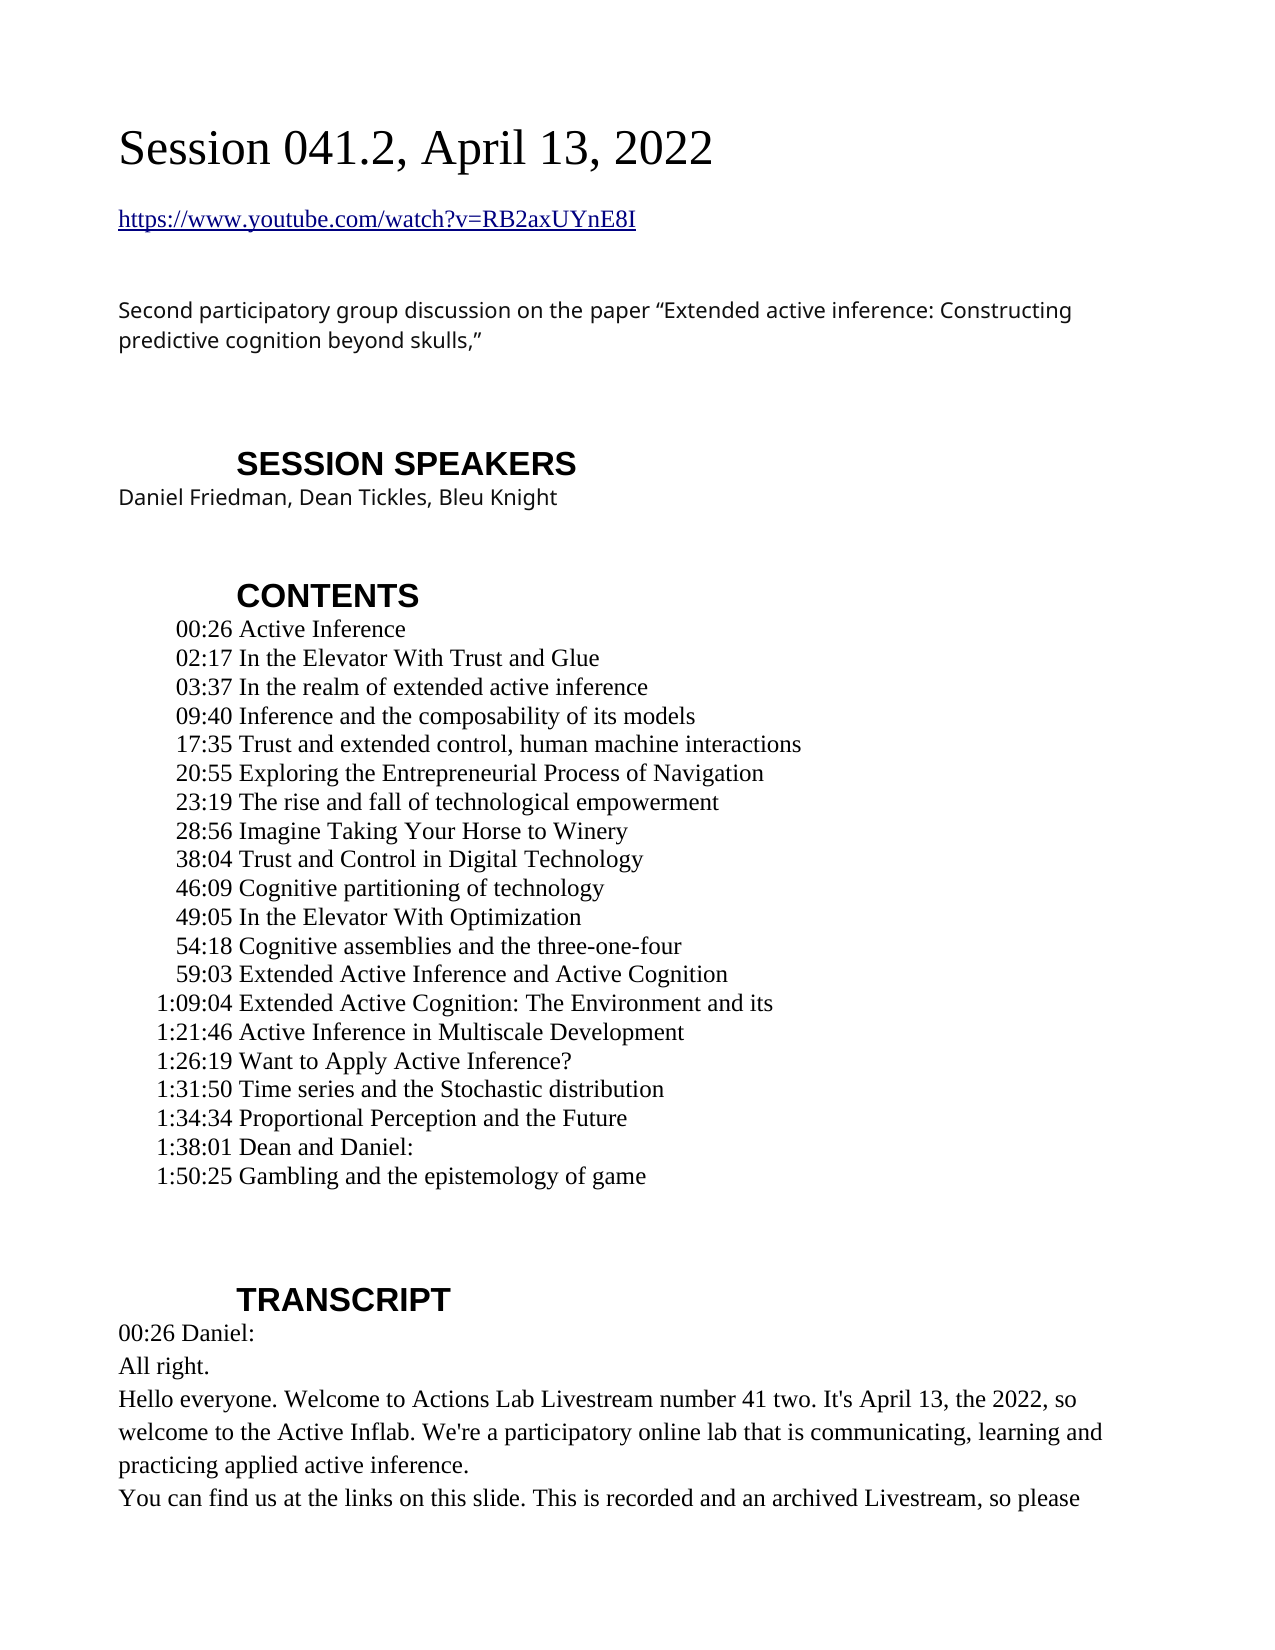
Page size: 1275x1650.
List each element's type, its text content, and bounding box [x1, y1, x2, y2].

subtitle SESSION SPEAKERS [118, 444, 1157, 482]
text You can find us at the links on this slide. This is recorded and an archived Livestream, so please [118, 1483, 1157, 1512]
table_cell In the Elevator With Trust and Glue [236, 643, 974, 672]
table_cell 09:40 [112, 701, 236, 729]
text Second participatory group discussion on the paper “Extended active inference: Constructing predictive cognition beyond skulls,” [118, 295, 1157, 354]
subtitle Session 041.2, April 13, 2022 [118, 118, 1157, 176]
table_cell Imagine Taking Your Horse to Winery [236, 816, 974, 844]
table_cell 23:19 [112, 787, 236, 816]
text All right. [118, 1351, 1157, 1380]
table_cell 02:17 [112, 643, 236, 672]
table_cell Trust and Control in Digital Technology [236, 845, 974, 873]
table_cell 54:18 [112, 931, 236, 959]
table_cell Cognitive partitioning of technology [236, 873, 974, 902]
table_header Active Inference [236, 615, 974, 643]
subtitle TRANSCRIPT [118, 1280, 1157, 1318]
table_cell 1:26:19 [112, 1046, 236, 1074]
table_cell 49:05 [112, 902, 236, 931]
table_cell 28:56 [112, 816, 236, 844]
table_cell Exploring the Entrepreneurial Process of Navigation [236, 758, 974, 787]
table_cell Want to Apply Active Inference? [236, 1046, 974, 1074]
table_cell Inference and the composability of its models [236, 701, 974, 729]
table_cell Active Inference in Multiscale Development [236, 1017, 974, 1046]
table_cell 1:50:25 [112, 1161, 236, 1189]
table_cell 46:09 [112, 873, 236, 902]
table_cell Extended Active Cognition: The Environment and its [236, 988, 974, 1017]
table_cell Proportional Perception and the Future [236, 1103, 974, 1132]
table_cell Time series and the Stochastic distribution [236, 1075, 974, 1103]
table_cell 17:35 [112, 730, 236, 758]
table_cell 1:09:04 [112, 988, 236, 1017]
table_cell 20:55 [112, 758, 236, 787]
table_cell In the Elevator With Optimization [236, 902, 974, 931]
text 00:26 Daniel: [118, 1318, 1157, 1347]
table_cell Dean and Daniel: [236, 1132, 974, 1161]
table_cell 1:31:50 [112, 1075, 236, 1103]
table_cell 03:37 [112, 672, 236, 701]
table_cell In the realm of extended active inference [236, 672, 974, 701]
table_cell 1:21:46 [112, 1017, 236, 1046]
table_cell The rise and fall of technological empowerment [236, 787, 974, 816]
table_cell 38:04 [112, 845, 236, 873]
table_cell 1:38:01 [112, 1132, 236, 1161]
text https://www.youtube.com/watch?v=RB2axUYnE8I [118, 204, 1157, 233]
table_cell Gambling and the epistemology of game [236, 1161, 974, 1189]
table_cell Cognitive assemblies and the three-one-four [236, 931, 974, 959]
table_header 00:26 [112, 615, 236, 643]
table_cell 1:34:34 [112, 1103, 236, 1132]
table_cell Extended Active Inference and Active Cognition [236, 960, 974, 988]
table_cell 59:03 [112, 960, 236, 988]
text Hello everyone. Welcome to Actions Lab Livestream number 41 two. It's April 13, the 2022, so welcome to the Active Inflab. We're a participatory online lab that is communicating, learning and practicing applied active inference. [118, 1384, 1157, 1479]
subtitle CONTENTS [118, 576, 1157, 614]
text Daniel Friedman, Dean Tickles, Bleu Knight [118, 482, 1157, 512]
table_cell Trust and extended control, human machine interactions [236, 730, 974, 758]
